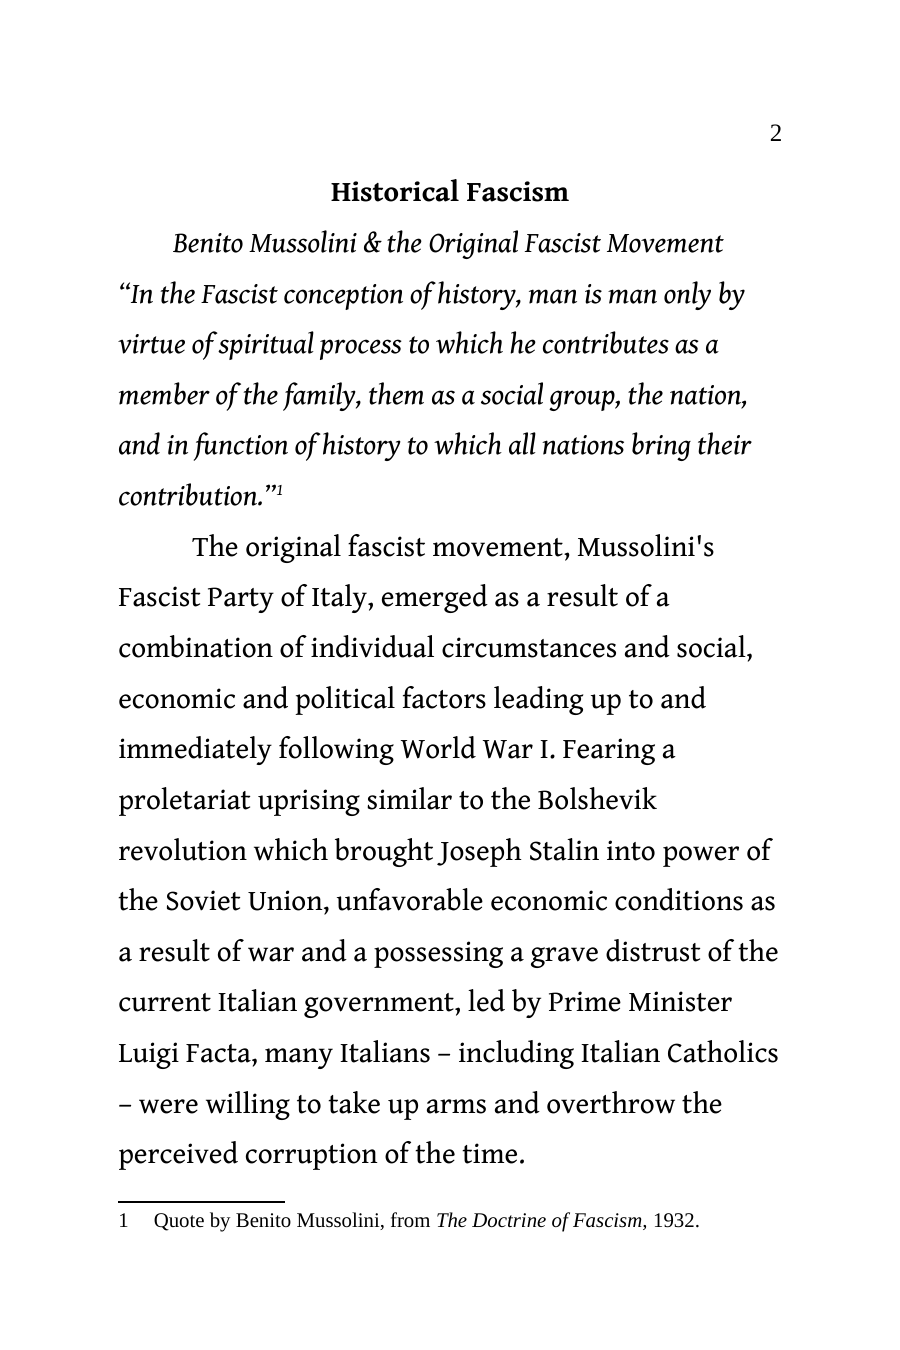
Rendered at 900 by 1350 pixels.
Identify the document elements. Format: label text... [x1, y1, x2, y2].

text The original fascist movement, Mussolini's Fascist Party of Italy, emerged as a result of a combination of individual circumstances and social, economic and political factors leading up to and immediately following World War I. Fearing a proletariat uprising similar to the Bolshevik revolution which brought Joseph Stalin into power of the Soviet Union, unfavorable economic conditions as a result of war and a possessing a grave distrust of the current Italian government, led by Prime Minister Luigi Facta, many Italians – including Italian Catholics – were willing to take up arms and overthrow the perceived corruption of the time. [118, 531, 782, 1172]
text Benito Mussolini & the Original Fascist Movement [118, 227, 782, 261]
text Quote by Benito Mussolini, from The Doctrine of Fascism, 1932. [118, 1208, 782, 1232]
text “In the Fascist conception of history, man is man only by virtue of spiritual process to which he contributes as a member of the family, them as a social group, the nation, and in function of history to which all nations bring their contribution.” [118, 278, 782, 514]
text Historical Fascism [118, 176, 782, 210]
